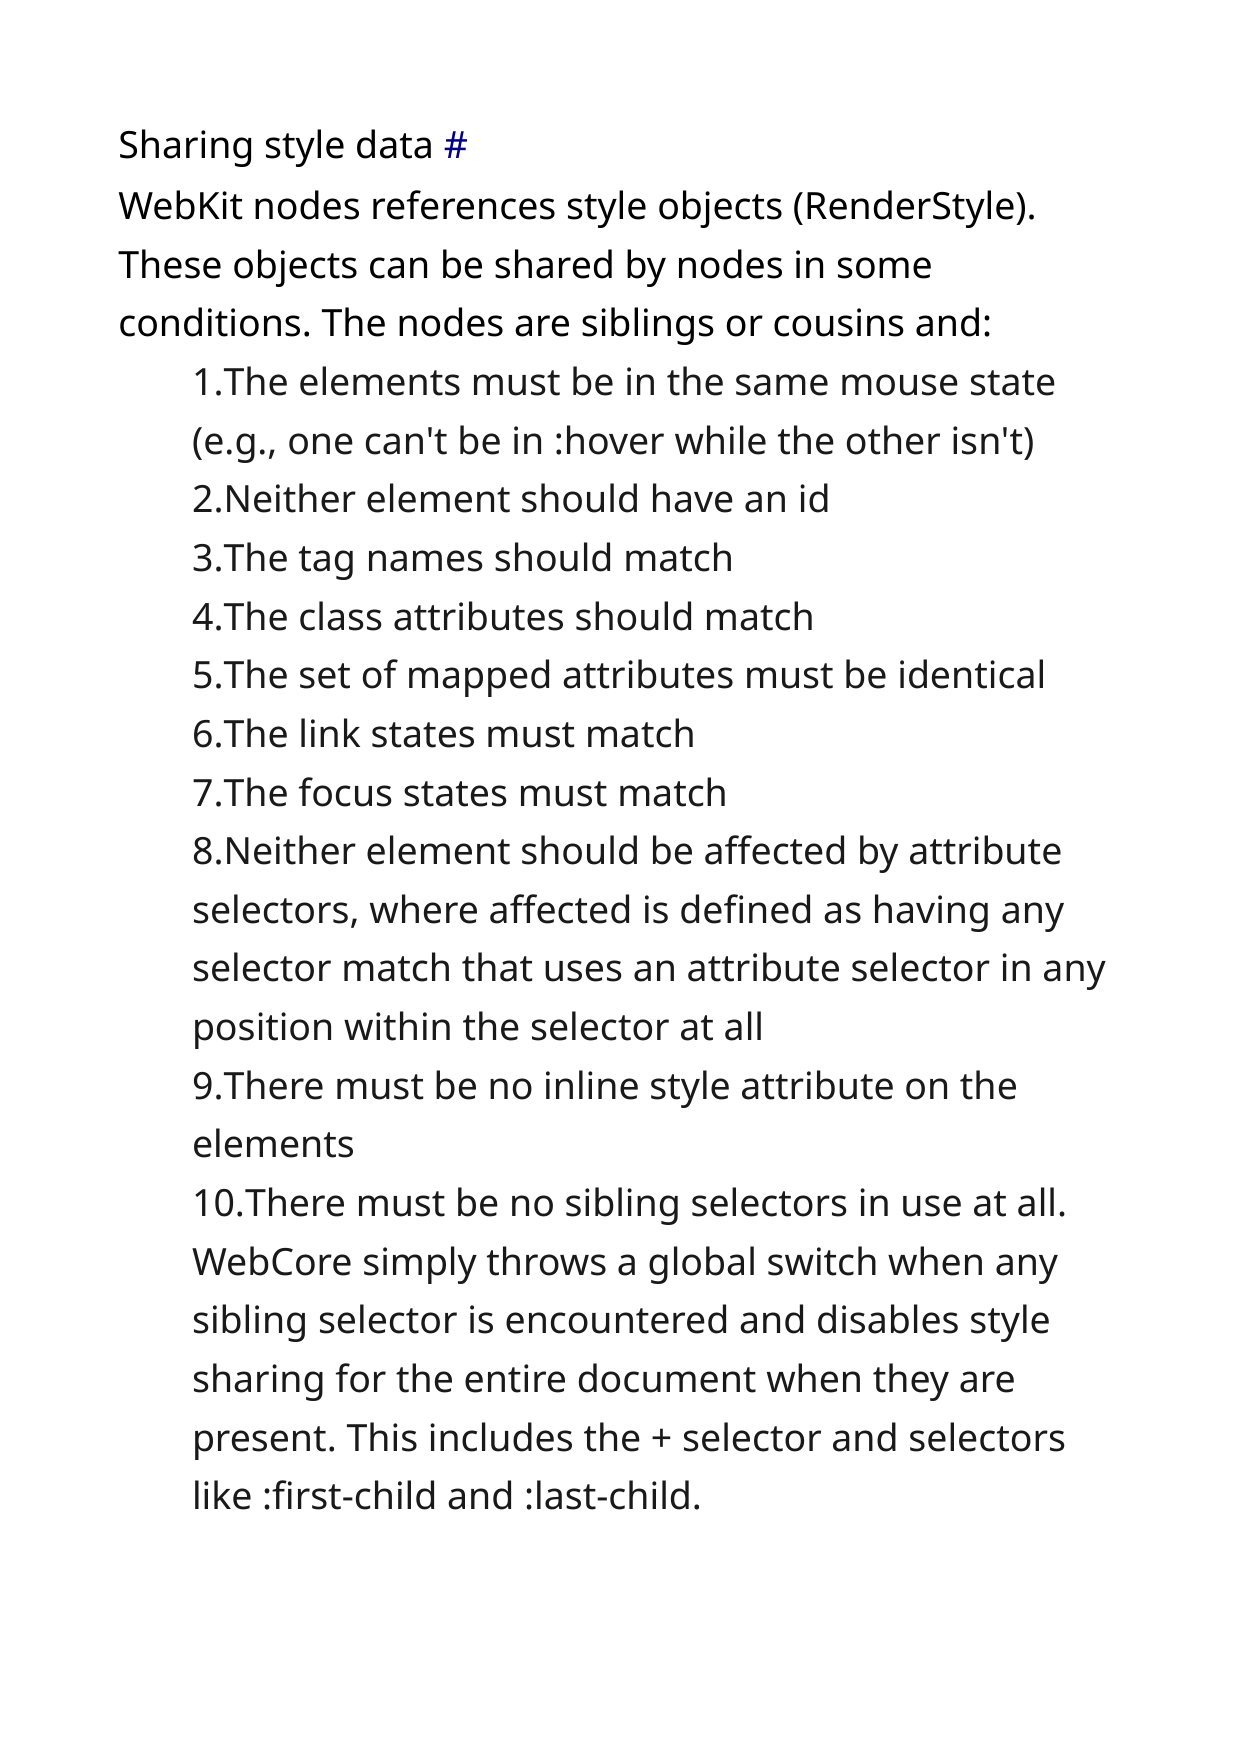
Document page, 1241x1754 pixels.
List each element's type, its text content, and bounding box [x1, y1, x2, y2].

list The link states must match [118, 707, 1122, 758]
list The class attributes should match [118, 590, 1122, 641]
list There must be no inline style attribute on the elements [118, 1059, 1122, 1169]
list The set of mapped attributes must be identical [118, 648, 1122, 699]
text WebKit nodes references style objects (RenderStyle). These objects can be shared by nodes in some conditions. The nodes are siblings or cousins and: [118, 179, 1122, 348]
list The focus states must match [118, 766, 1122, 817]
subtitle Sharing style data # [118, 118, 1122, 169]
list Neither element should be affected by attribute selectors, where affected is defined as having any selector match that uses an attribute selector in any position within the selector at all [118, 824, 1122, 1051]
list Neither element should have an id [118, 473, 1122, 524]
list There must be no sibling selectors in use at all. WebCore simply throws a global switch when any sibling selector is encountered and disables style sharing for the entire document when they are present. This includes the + selector and selectors like :first-child and :last-child. [118, 1176, 1122, 1521]
list The tag names should match [118, 531, 1122, 582]
list The elements must be in the same mouse state (e.g., one can't be in :hover while the other isn't) [118, 355, 1122, 465]
